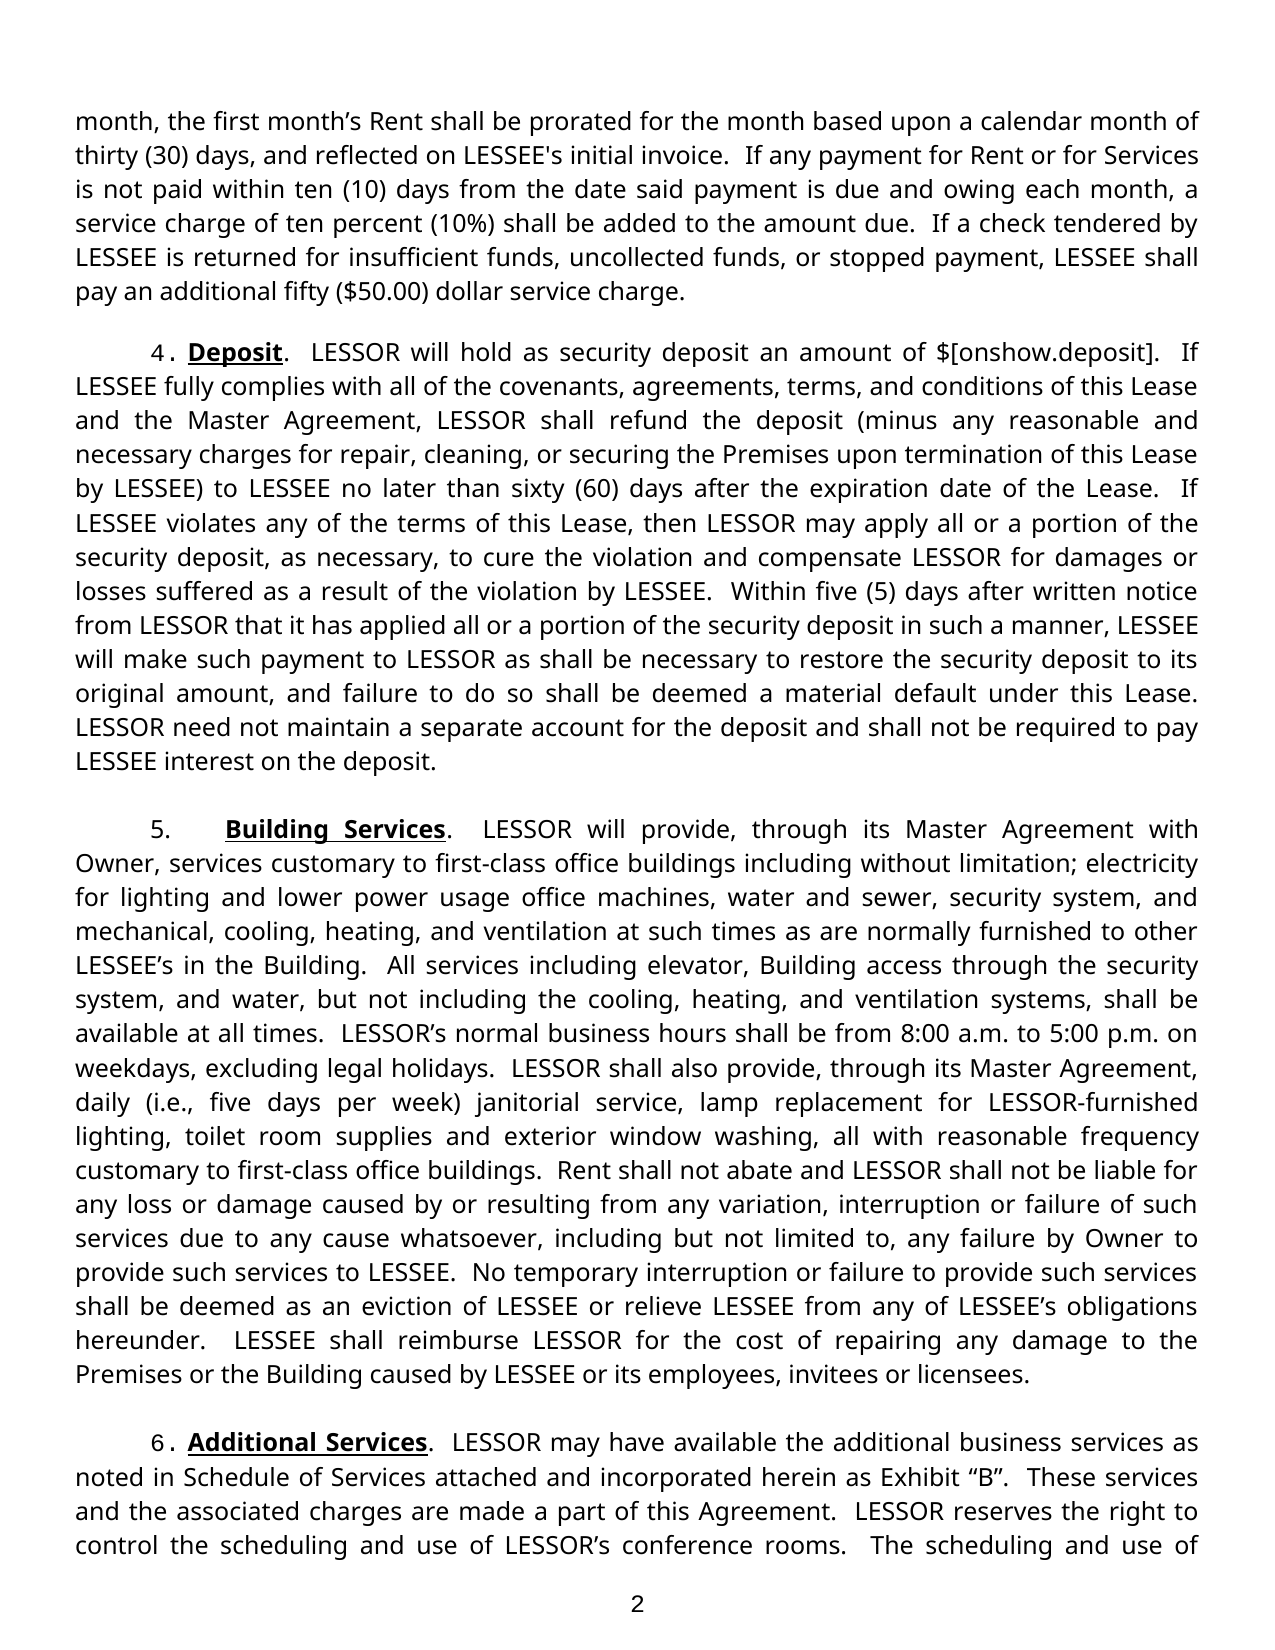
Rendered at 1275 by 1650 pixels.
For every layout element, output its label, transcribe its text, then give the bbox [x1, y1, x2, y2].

text 5. Building Services. LESSOR will provide, through its Master Agreement with Owner, services customary to first-class office buildings including without limitation; electricity for lighting and lower power usage office machines, water and sewer, security system, and mechanical, cooling, heating, and ventilation at such times as are normally furnished to other LESSEE’s in the Building. All services including elevator, Building access through the security system, and water, but not including the cooling, heating, and ventilation systems, shall be available at all times. LESSOR’s normal business hours shall be from 8:00 a.m. to 5:00 p.m. on weekdays, excluding legal holidays. LESSOR shall also provide, through its Master Agreement, daily (i.e., five days per week) janitorial service, lamp replacement for LESSOR-furnished lighting, toilet room supplies and exterior window washing, all with reasonable frequency customary to first-class office buildings. Rent shall not abate and LESSOR shall not be liable for any loss or damage caused by or resulting from any variation, interruption or failure of such services due to any cause whatsoever, including but not limited to, any failure by Owner to provide such services to LESSEE. No temporary interruption or failure to provide such services shall be deemed as an eviction of LESSEE or relieve LESSEE from any of LESSEE’s obligations hereunder. LESSEE shall reimburse LESSOR for the cost of repairing any damage to the Premises or the Building caused by LESSEE or its employees, invitees or licensees. [75, 812, 1200, 1391]
text month, the first month’s Rent shall be prorated for the month based upon a calendar month of thirty (30) days, and reflected on LESSEE's initial invoice. If any payment for Rent or for Services is not paid within ten (10) days from the date said payment is due and owing each month, a service charge of ten percent (10%) shall be added to the amount due. If a check tendered by LESSEE is returned for insufficient funds, uncollected funds, or stopped payment, LESSEE shall pay an additional fifty ($50.00) dollar service charge. [75, 103, 1200, 308]
list Deposit. LESSOR will hold as security deposit an amount of $[onshow.deposit]. If LESSEE fully complies with all of the covenants, agreements, terms, and conditions of this Lease and the Master Agreement, LESSOR shall refund the deposit (minus any reasonable and necessary charges for repair, cleaning, or securing the Premises upon termination of this Lease by LESSEE) to LESSEE no later than sixty (60) days after the expiration date of the Lease. If LESSEE violates any of the terms of this Lease, then LESSOR may apply all or a portion of the security deposit, as necessary, to cure the violation and compensate LESSOR for damages or losses suffered as a result of the violation by LESSEE. Within five (5) days after written notice from LESSOR that it has applied all or a portion of the security deposit in such a manner, LESSEE will make such payment to LESSOR as shall be necessary to restore the security deposit to its original amount, and failure to do so shall be deemed a material default under this Lease. LESSOR need not maintain a separate account for the deposit and shall not be required to pay LESSEE interest on the deposit. [75, 335, 1200, 778]
list Additional Services. LESSOR may have available the additional business services as noted in Schedule of Services attached and incorporated herein as Exhibit “B”. These services and the associated charges are made a part of this Agreement. LESSOR reserves the right to control the scheduling and use of LESSOR’s conference rooms. The scheduling and use of [75, 1425, 1200, 1561]
